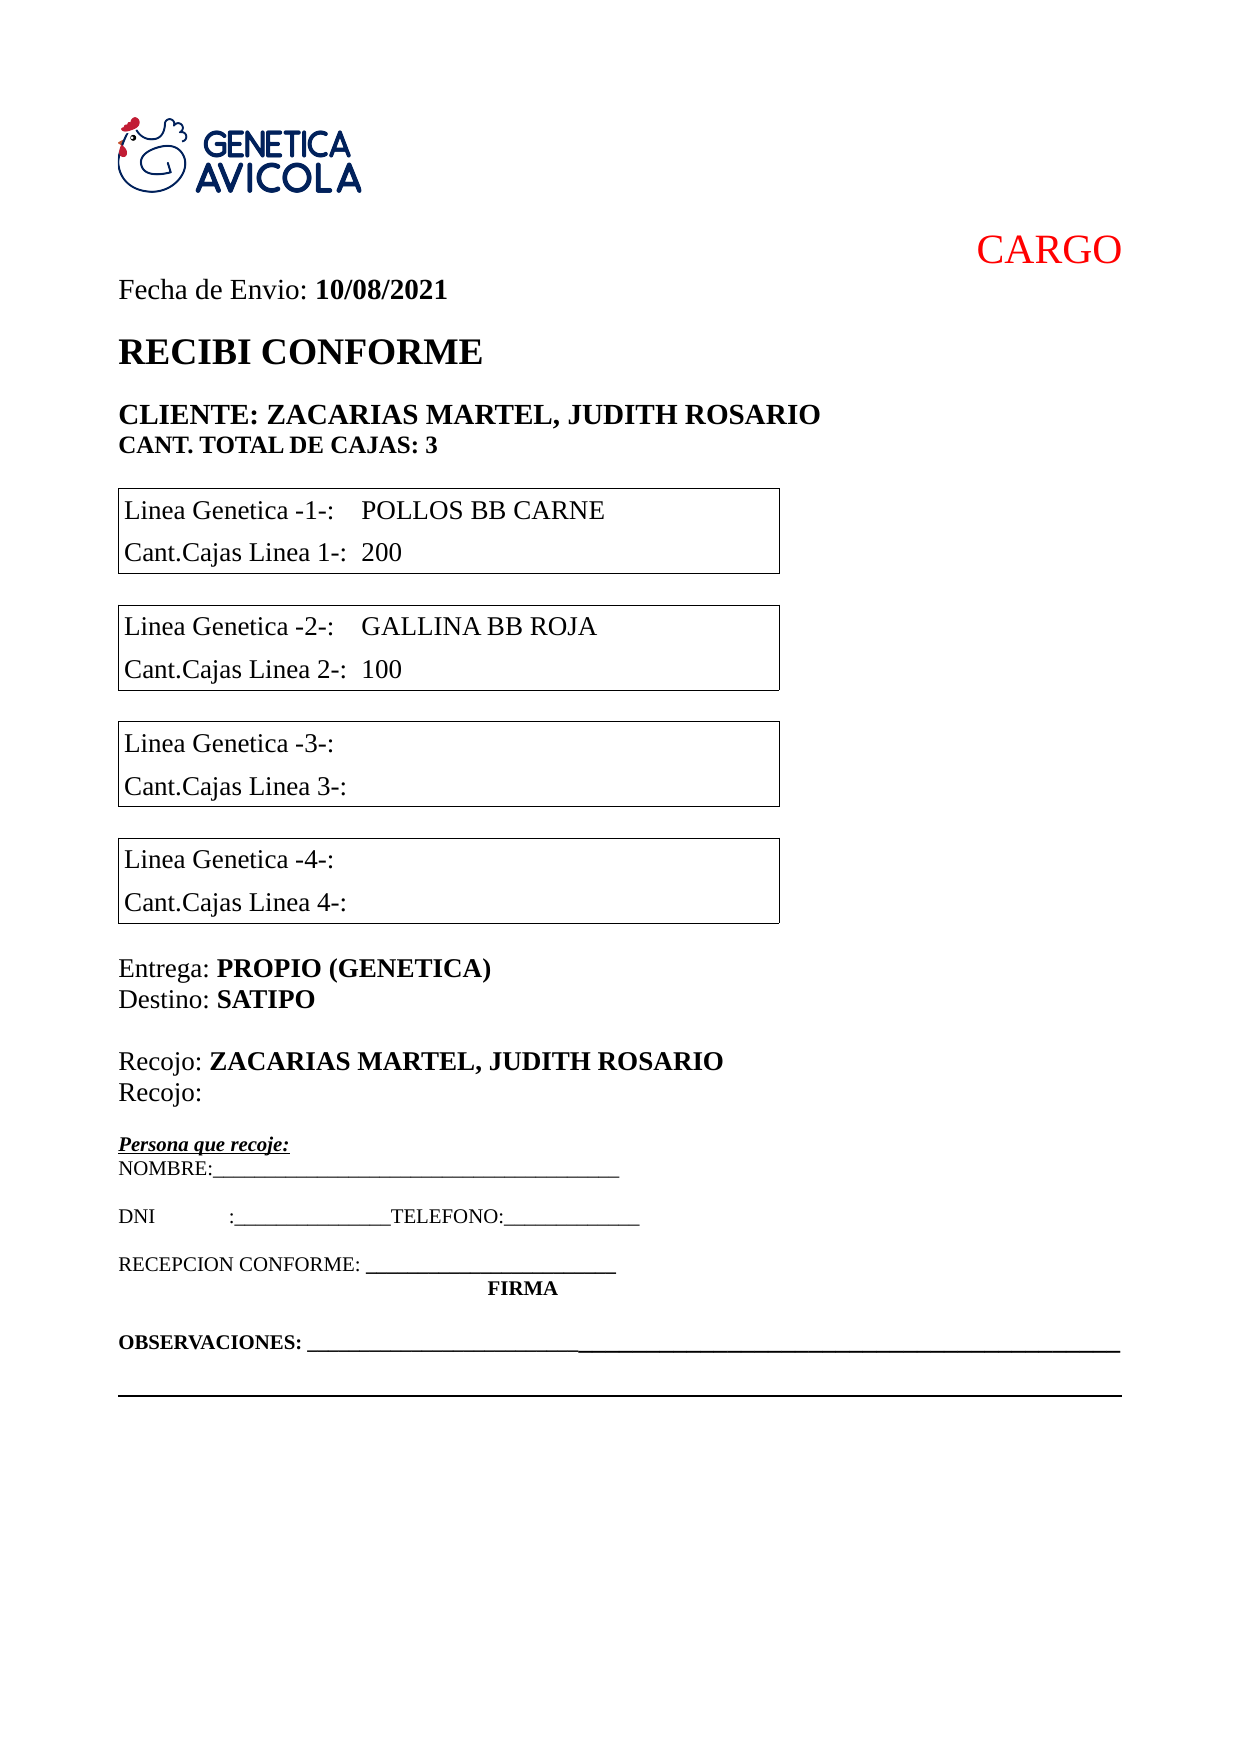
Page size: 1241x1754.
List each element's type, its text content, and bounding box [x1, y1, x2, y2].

text Destino: SATIPO [118, 983, 1122, 1014]
text Entrega: PROPIO (GENETICA) [118, 952, 1122, 983]
text Persona que recoje: [118, 1132, 1122, 1156]
table_cell Cant.Cajas Linea 2-: [119, 647, 356, 690]
text DNI :_______________TELEFONO:_____________ [118, 1204, 1122, 1228]
table_cell 200 [356, 531, 779, 573]
table_header Linea Genetica -1-: [119, 489, 356, 531]
table_cell Linea Genetica -3-: [119, 722, 356, 764]
table_cell [356, 839, 779, 880]
table_cell [118, 574, 356, 604]
table_cell [356, 880, 779, 923]
text Recojo: ZACARIAS MARTEL, JUDITH ROSARIO [118, 1045, 1122, 1076]
picture [117, 117, 362, 193]
table_cell Linea Genetica -2-: [119, 606, 356, 647]
table_cell GALLINA BB ROJA [356, 606, 779, 647]
text RECEPCION CONFORME: ________________________ [118, 1252, 1122, 1276]
text FIRMA [118, 1276, 1122, 1300]
table_cell Linea Genetica -4-: [119, 839, 356, 880]
table_cell [356, 691, 779, 721]
text OBSERVACIONES: __________________________________________________________________ [118, 1324, 1122, 1355]
text Recojo: [118, 1076, 1122, 1108]
table_cell 100 [356, 647, 779, 690]
text NOMBRE:_______________________________________ [118, 1156, 1122, 1180]
table_cell [118, 807, 356, 838]
text CARGO [118, 224, 1122, 272]
table_cell [356, 574, 779, 604]
table_cell Cant.Cajas Linea 4-: [119, 880, 356, 923]
text RECIBI CONFORME [118, 330, 1122, 373]
text CANT. TOTAL DE CAJAS: 3 [118, 431, 1122, 459]
table_cell [356, 722, 779, 764]
text CLIENTE: ZACARIAS MARTEL, JUDITH ROSARIO [118, 397, 1122, 431]
table_cell [356, 764, 779, 806]
table_cell Cant.Cajas Linea 1-: [119, 531, 356, 573]
table_cell Cant.Cajas Linea 3-: [119, 764, 356, 806]
table_header POLLOS BB CARNE [356, 489, 779, 531]
table_cell [118, 691, 356, 721]
text Fecha de Envio: 10/08/2021 [118, 272, 1122, 306]
table_cell [356, 807, 779, 838]
